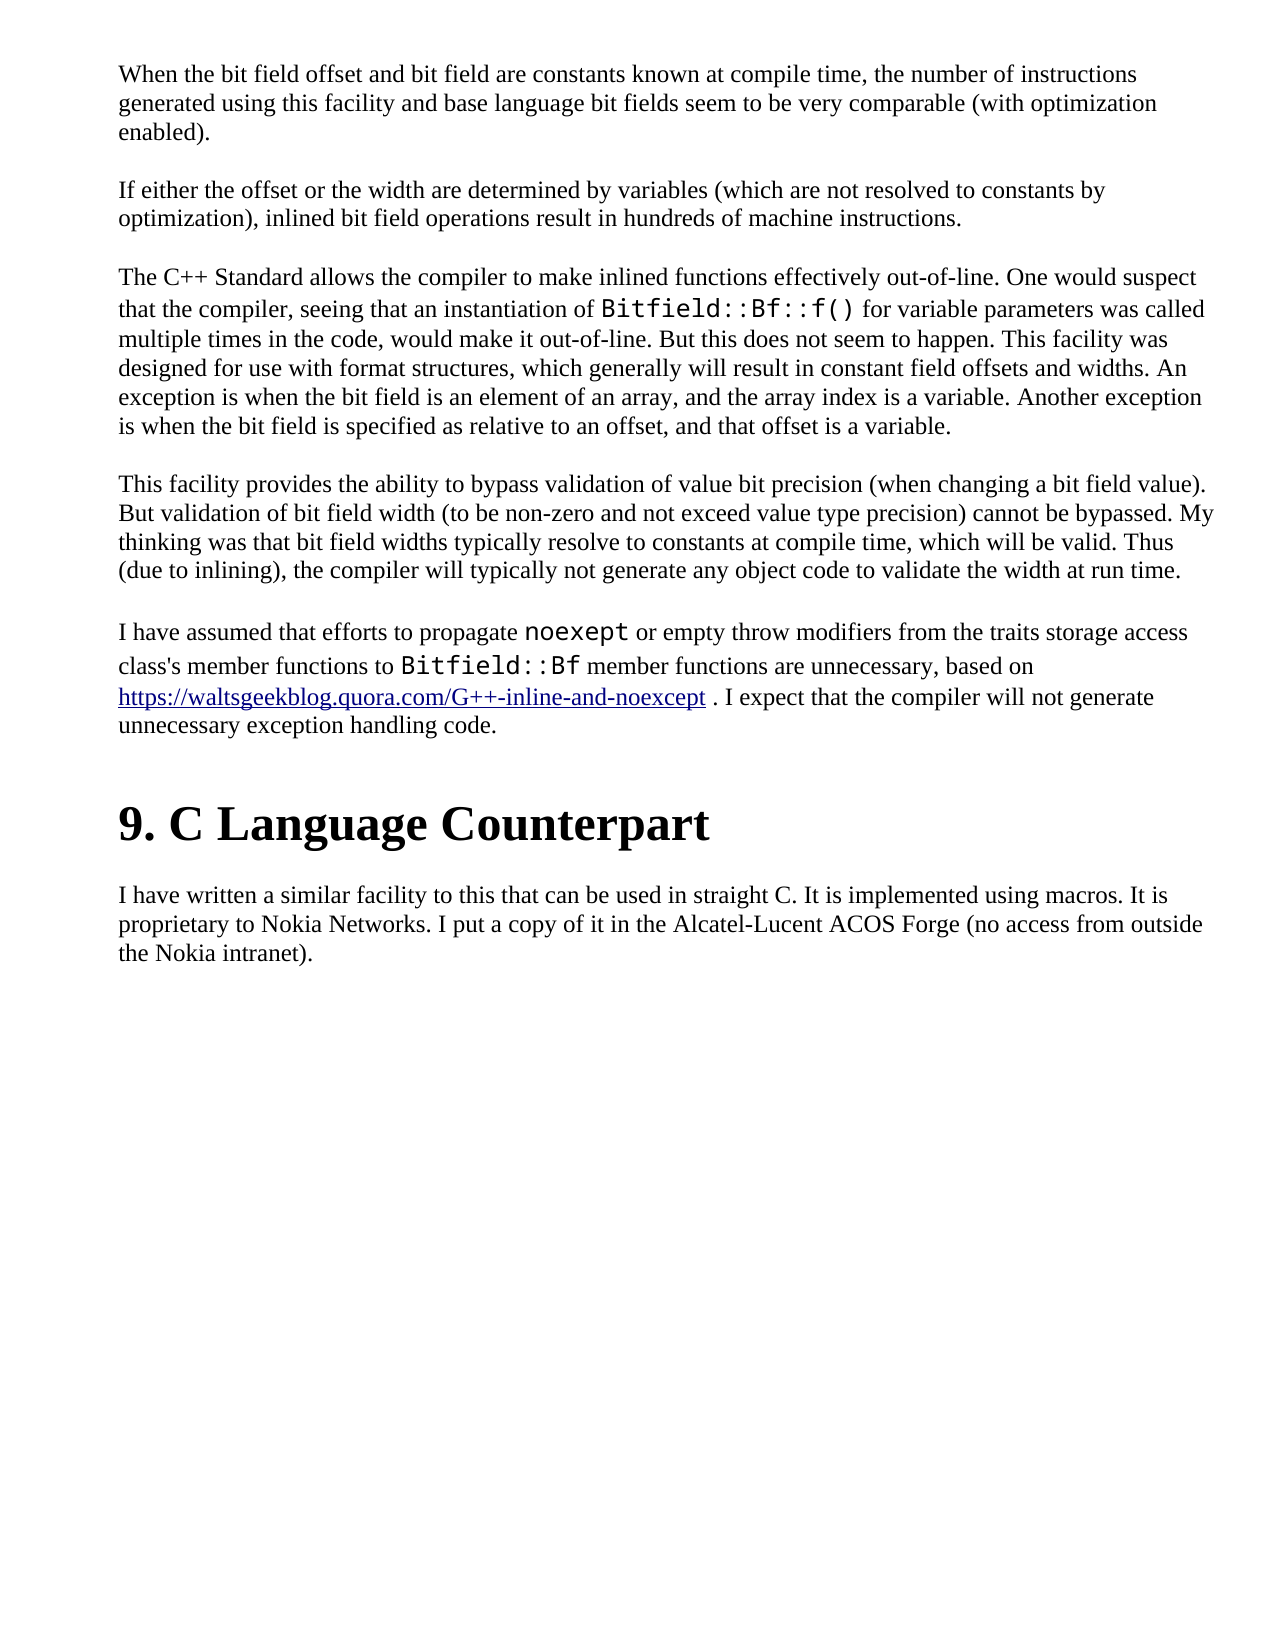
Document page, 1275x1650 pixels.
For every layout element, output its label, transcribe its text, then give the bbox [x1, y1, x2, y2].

text I have written a similar facility to this that can be used in straight C. It is implemented using macros. It is proprietary to Nokia Networks. I put a copy of it in the Alcatel-Lucent ACOS Forge (no access from outside the Nokia intranet). [118, 881, 1216, 967]
text When the bit field offset and bit field are constants known at compile time, the number of instructions generated using this facility and base language bit fields seem to be very comparable (with optimization enabled). [118, 59, 1216, 145]
text If either the offset or the width are determined by variables (which are not resolved to constants by optimization), inlined bit field operations result in hundreds of machine instructions. [118, 175, 1216, 232]
text The C++ Standard allows the compiler to make inlined functions effectively out-of-line. One would suspect that the compiler, seeing that an instantiation of Bitfield::Bf::f() for variable parameters was called multiple times in the code, would make it out-of-line. But this does not seem to happen. This facility was designed for use with format structures, which generally will result in constant field offsets and widths. An exception is when the bit field is an element of an array, and the array index is a variable. Another exception is when the bit field is specified as relative to an offset, and that offset is a variable. [118, 262, 1216, 439]
text I have assumed that efforts to propagate noexept or empty throw modifiers from the traits storage access class's member functions to Bitfield::Bf member functions are unnecessary, based on https://waltsgeekblog.quora.com/G++-inline-and-noexcept . I expect that the compiler will not generate unnecessary exception handling code. [118, 613, 1216, 739]
subtitle 9. C Language Counterpart [118, 794, 1216, 851]
text This facility provides the ability to bypass validation of value bit precision (when changing a bit field value). But validation of bit field width (to be non-zero and not exceed value type precision) cannot be bypassed. My thinking was that bit field widths typically resolve to constants at compile time, which will be valid. Thus (due to inlining), the compiler will typically not generate any object code to validate the width at run time. [118, 469, 1216, 584]
